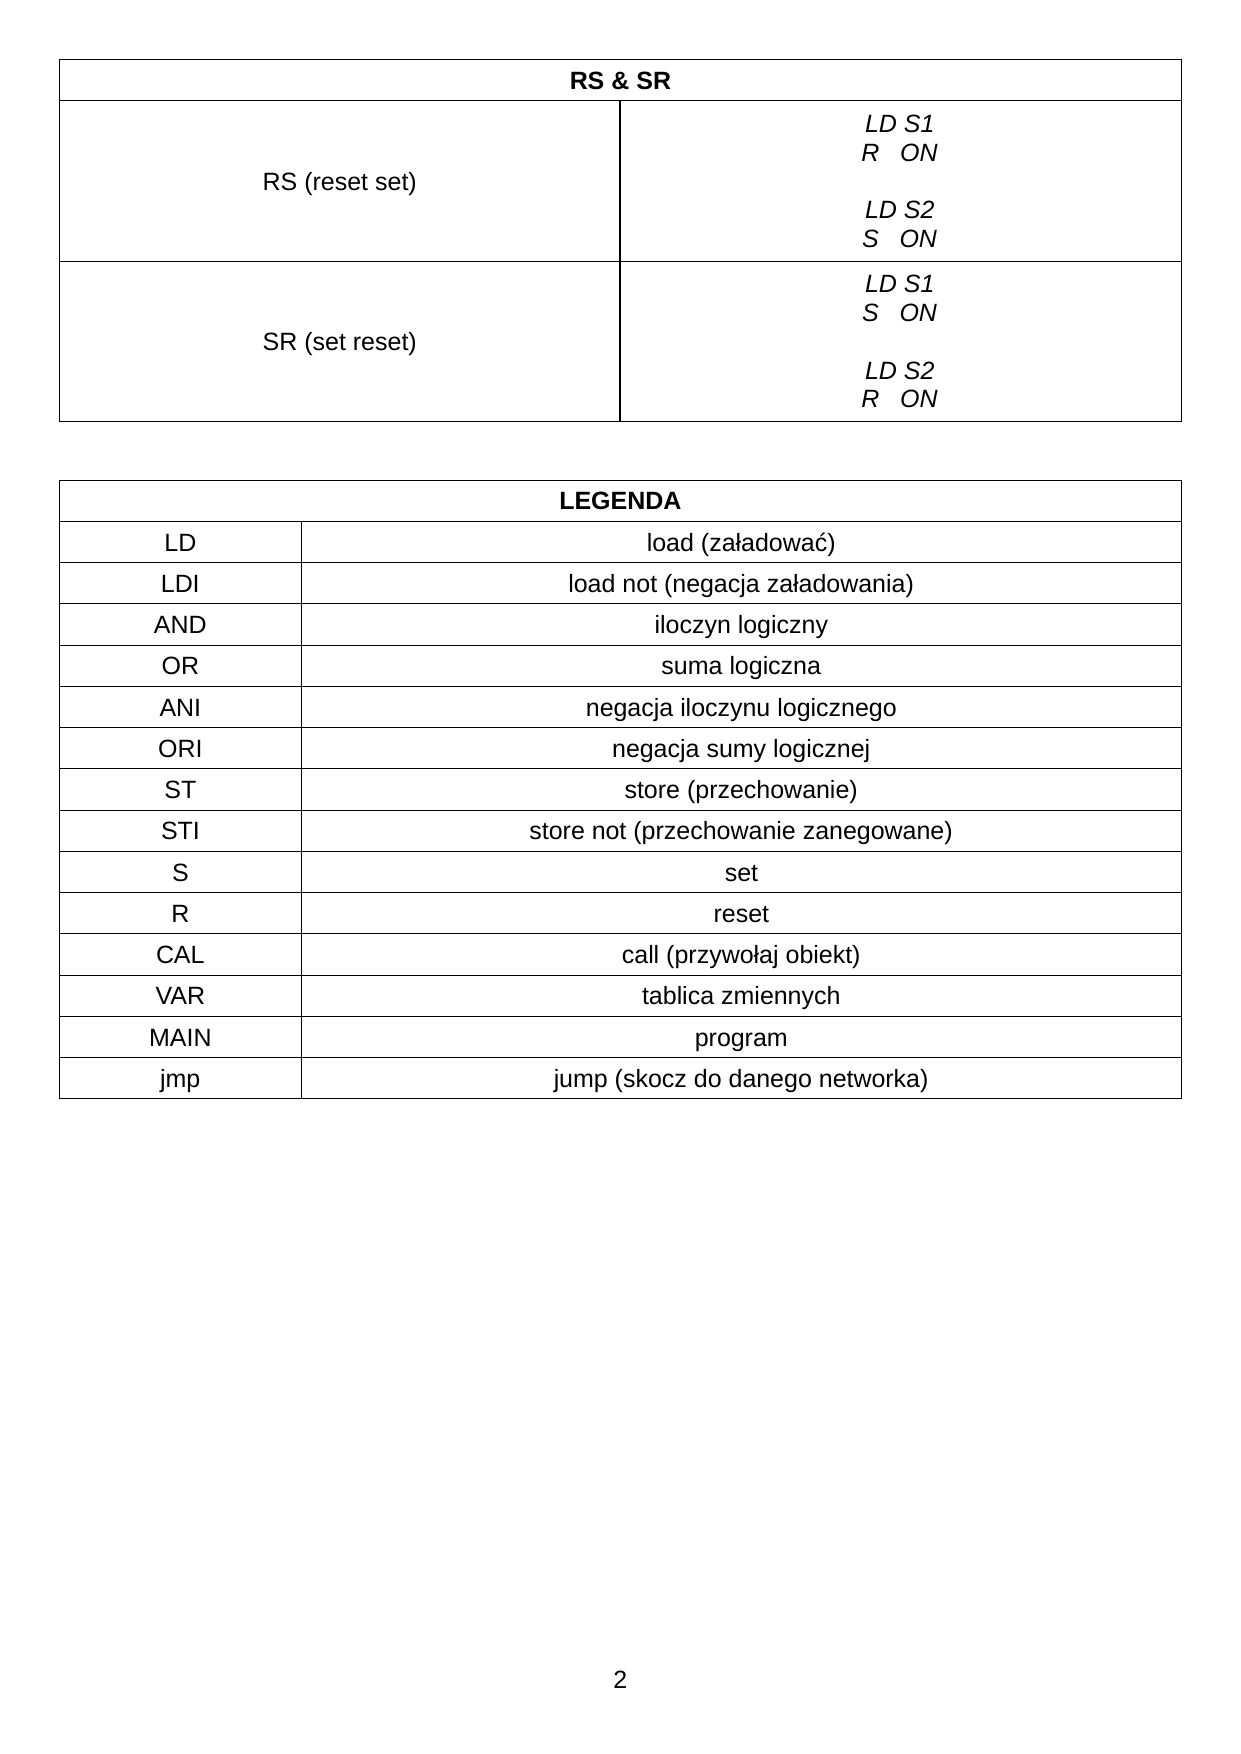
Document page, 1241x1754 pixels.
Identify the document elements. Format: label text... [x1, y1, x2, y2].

table_cell store not (przechowanie zanegowane) [302, 811, 1181, 851]
table_cell VAR [60, 976, 301, 1016]
table_cell R [60, 893, 301, 933]
table_cell program [302, 1017, 1181, 1057]
table_cell OR [60, 646, 301, 686]
table_cell ANI [60, 687, 301, 727]
table_header LEGENDA [60, 481, 1181, 521]
table_cell CAL [60, 934, 301, 974]
table_cell RS (reset set) [60, 101, 619, 261]
table_cell LD S1 R ON LD S2 S ON [621, 101, 1181, 261]
table_cell LD [60, 522, 301, 562]
table_cell set [302, 852, 1181, 892]
table_cell STI [60, 811, 301, 851]
table_header RS & SR [60, 60, 1181, 100]
table_cell call (przywołaj obiekt) [302, 934, 1181, 974]
table_cell SR (set reset) [60, 262, 619, 421]
table_cell negacja iloczynu logicznego [302, 687, 1181, 727]
table_cell ST [60, 769, 301, 809]
table_cell AND [60, 604, 301, 644]
table_cell jump (skocz do danego networka) [302, 1058, 1181, 1098]
table_cell jmp [60, 1058, 301, 1098]
table_cell ORI [60, 728, 301, 768]
table_cell MAIN [60, 1017, 301, 1057]
table_cell reset [302, 893, 1181, 933]
table_cell LD S1 S ON LD S2 R ON [621, 262, 1181, 421]
table_cell iloczyn logiczny [302, 604, 1181, 644]
table_cell tablica zmiennych [302, 976, 1181, 1016]
table_cell suma logiczna [302, 646, 1181, 686]
table_cell negacja sumy logicznej [302, 728, 1181, 768]
table_cell load (załadować) [302, 522, 1181, 562]
table_cell store (przechowanie) [302, 769, 1181, 809]
table_cell load not (negacja załadowania) [302, 563, 1181, 603]
table_cell S [60, 852, 301, 892]
table_cell LDI [60, 563, 301, 603]
